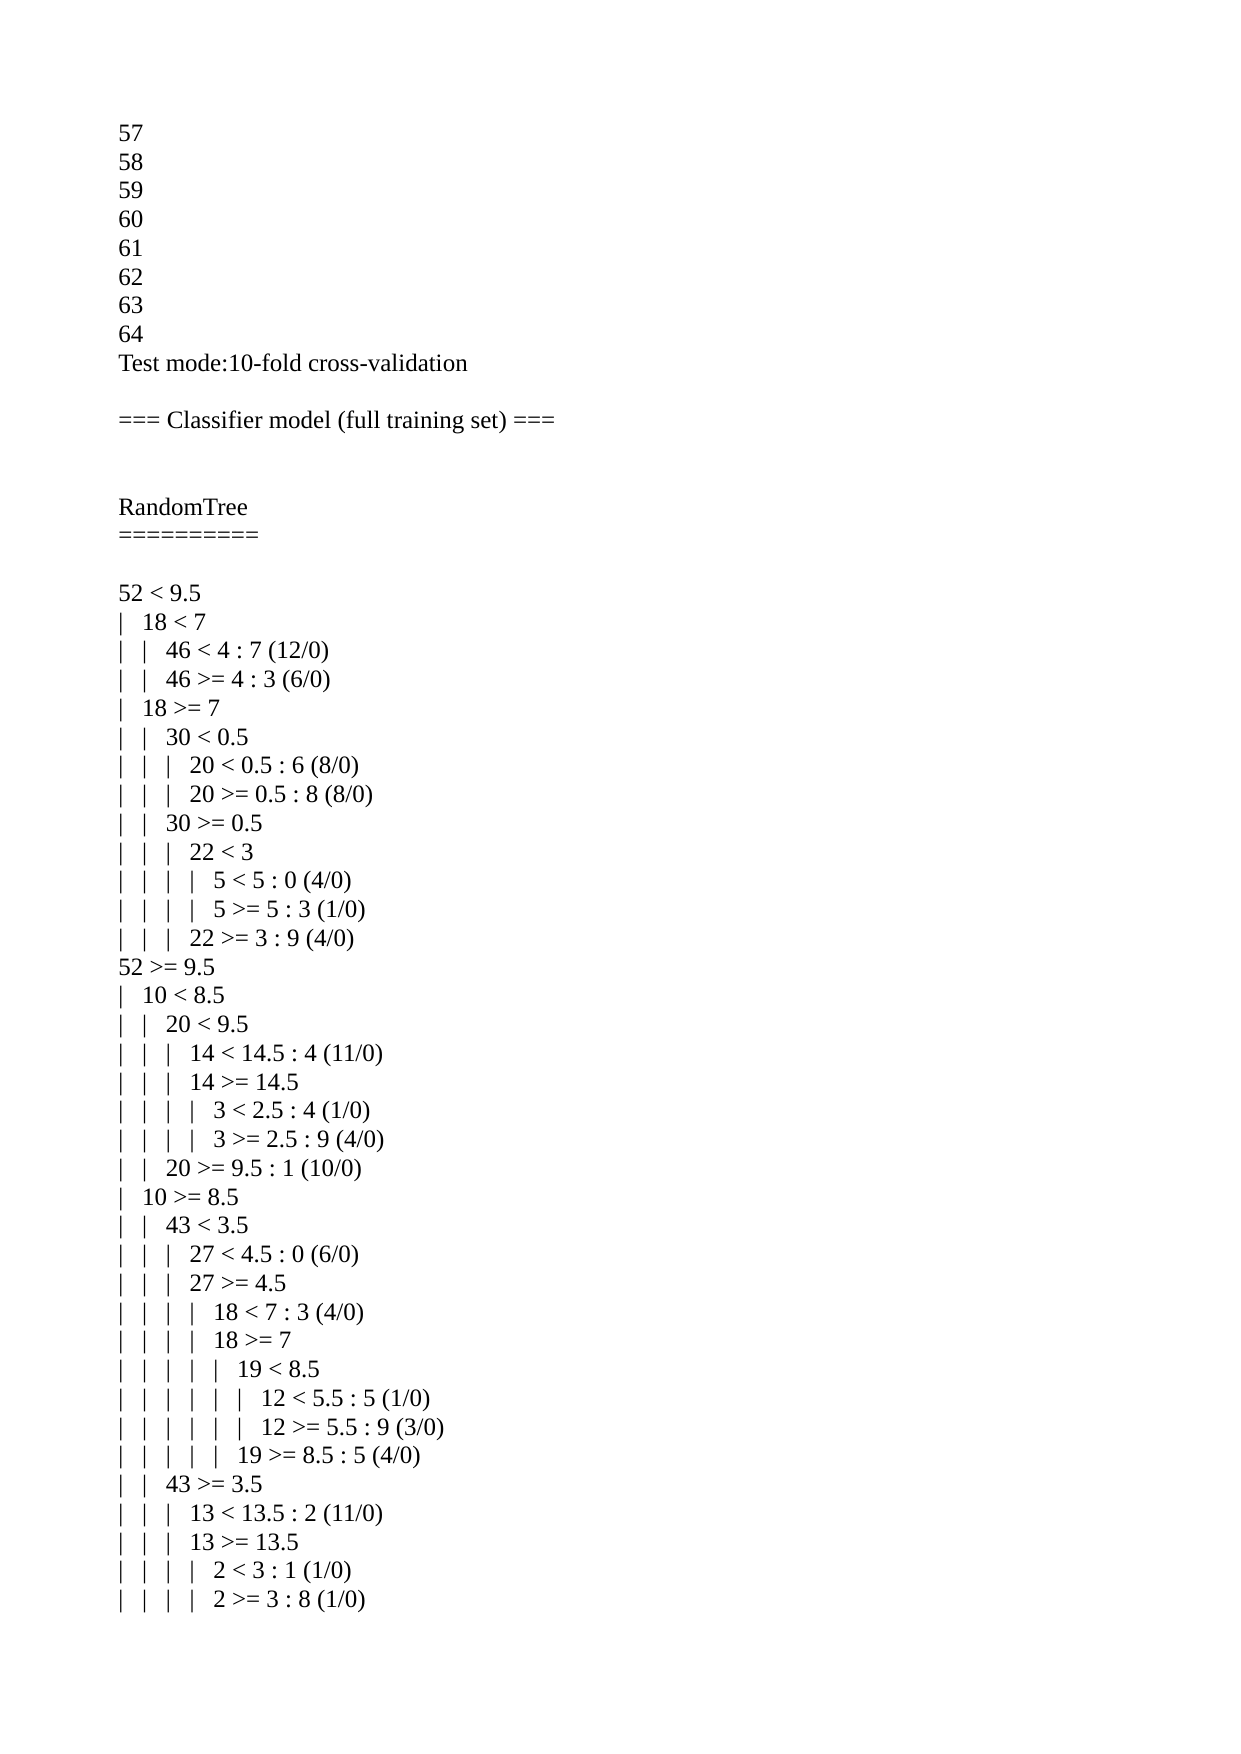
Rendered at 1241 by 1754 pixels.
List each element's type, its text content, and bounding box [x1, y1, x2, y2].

text | | | 27 >= 4.5 [118, 1268, 1122, 1297]
text | | | 20 >= 0.5 : 8 (8/0) [118, 779, 1122, 808]
text | | | | 3 < 2.5 : 4 (1/0) [118, 1096, 1122, 1124]
text | | 46 < 4 : 7 (12/0) [118, 636, 1122, 664]
text 62 [118, 262, 1122, 291]
text | | 43 >= 3.5 [118, 1469, 1122, 1498]
text RandomTree [118, 492, 1122, 521]
text | | | 22 < 3 [118, 837, 1122, 866]
text | | | | | 19 < 8.5 [118, 1354, 1122, 1383]
text 52 >= 9.5 [118, 952, 1122, 981]
text | 18 >= 7 [118, 693, 1122, 722]
text | | | | | 19 >= 8.5 : 5 (4/0) [118, 1441, 1122, 1469]
text | | 46 >= 4 : 3 (6/0) [118, 664, 1122, 693]
text 60 [118, 204, 1122, 233]
text | | | 13 >= 13.5 [118, 1527, 1122, 1556]
text | | | 20 < 0.5 : 6 (8/0) [118, 751, 1122, 779]
text 63 [118, 291, 1122, 319]
text | | | | 3 >= 2.5 : 9 (4/0) [118, 1124, 1122, 1153]
text | | 30 < 0.5 [118, 722, 1122, 751]
text | | | 22 >= 3 : 9 (4/0) [118, 923, 1122, 952]
text | | | | 18 < 7 : 3 (4/0) [118, 1297, 1122, 1326]
text | 10 >= 8.5 [118, 1182, 1122, 1211]
text 64 [118, 319, 1122, 348]
text 59 [118, 176, 1122, 204]
text | | | | | | 12 < 5.5 : 5 (1/0) [118, 1383, 1122, 1412]
text | 10 < 8.5 [118, 981, 1122, 1009]
text ========== [118, 521, 1122, 549]
text | | | | 5 < 5 : 0 (4/0) [118, 866, 1122, 894]
text | | | 14 >= 14.5 [118, 1067, 1122, 1096]
text | | | 14 < 14.5 : 4 (11/0) [118, 1038, 1122, 1067]
text Test mode:10-fold cross-validation [118, 348, 1122, 377]
text === Classifier model (full training set) === [118, 406, 1122, 434]
text | | 43 < 3.5 [118, 1211, 1122, 1239]
text | | | 13 < 13.5 : 2 (11/0) [118, 1498, 1122, 1527]
text 52 < 9.5 [118, 578, 1122, 607]
text | | | | 5 >= 5 : 3 (1/0) [118, 894, 1122, 923]
text | | | | 2 >= 3 : 8 (1/0) [118, 1584, 1122, 1613]
text | 18 < 7 [118, 607, 1122, 636]
text 61 [118, 233, 1122, 262]
text | | 20 >= 9.5 : 1 (10/0) [118, 1153, 1122, 1182]
text 58 [118, 147, 1122, 176]
text | | | | 2 < 3 : 1 (1/0) [118, 1556, 1122, 1584]
text | | | | | | 12 >= 5.5 : 9 (3/0) [118, 1412, 1122, 1441]
text | | | | 18 >= 7 [118, 1326, 1122, 1354]
text | | 30 >= 0.5 [118, 808, 1122, 837]
text 57 [118, 118, 1122, 147]
text | | 20 < 9.5 [118, 1009, 1122, 1038]
text | | | 27 < 4.5 : 0 (6/0) [118, 1239, 1122, 1268]
